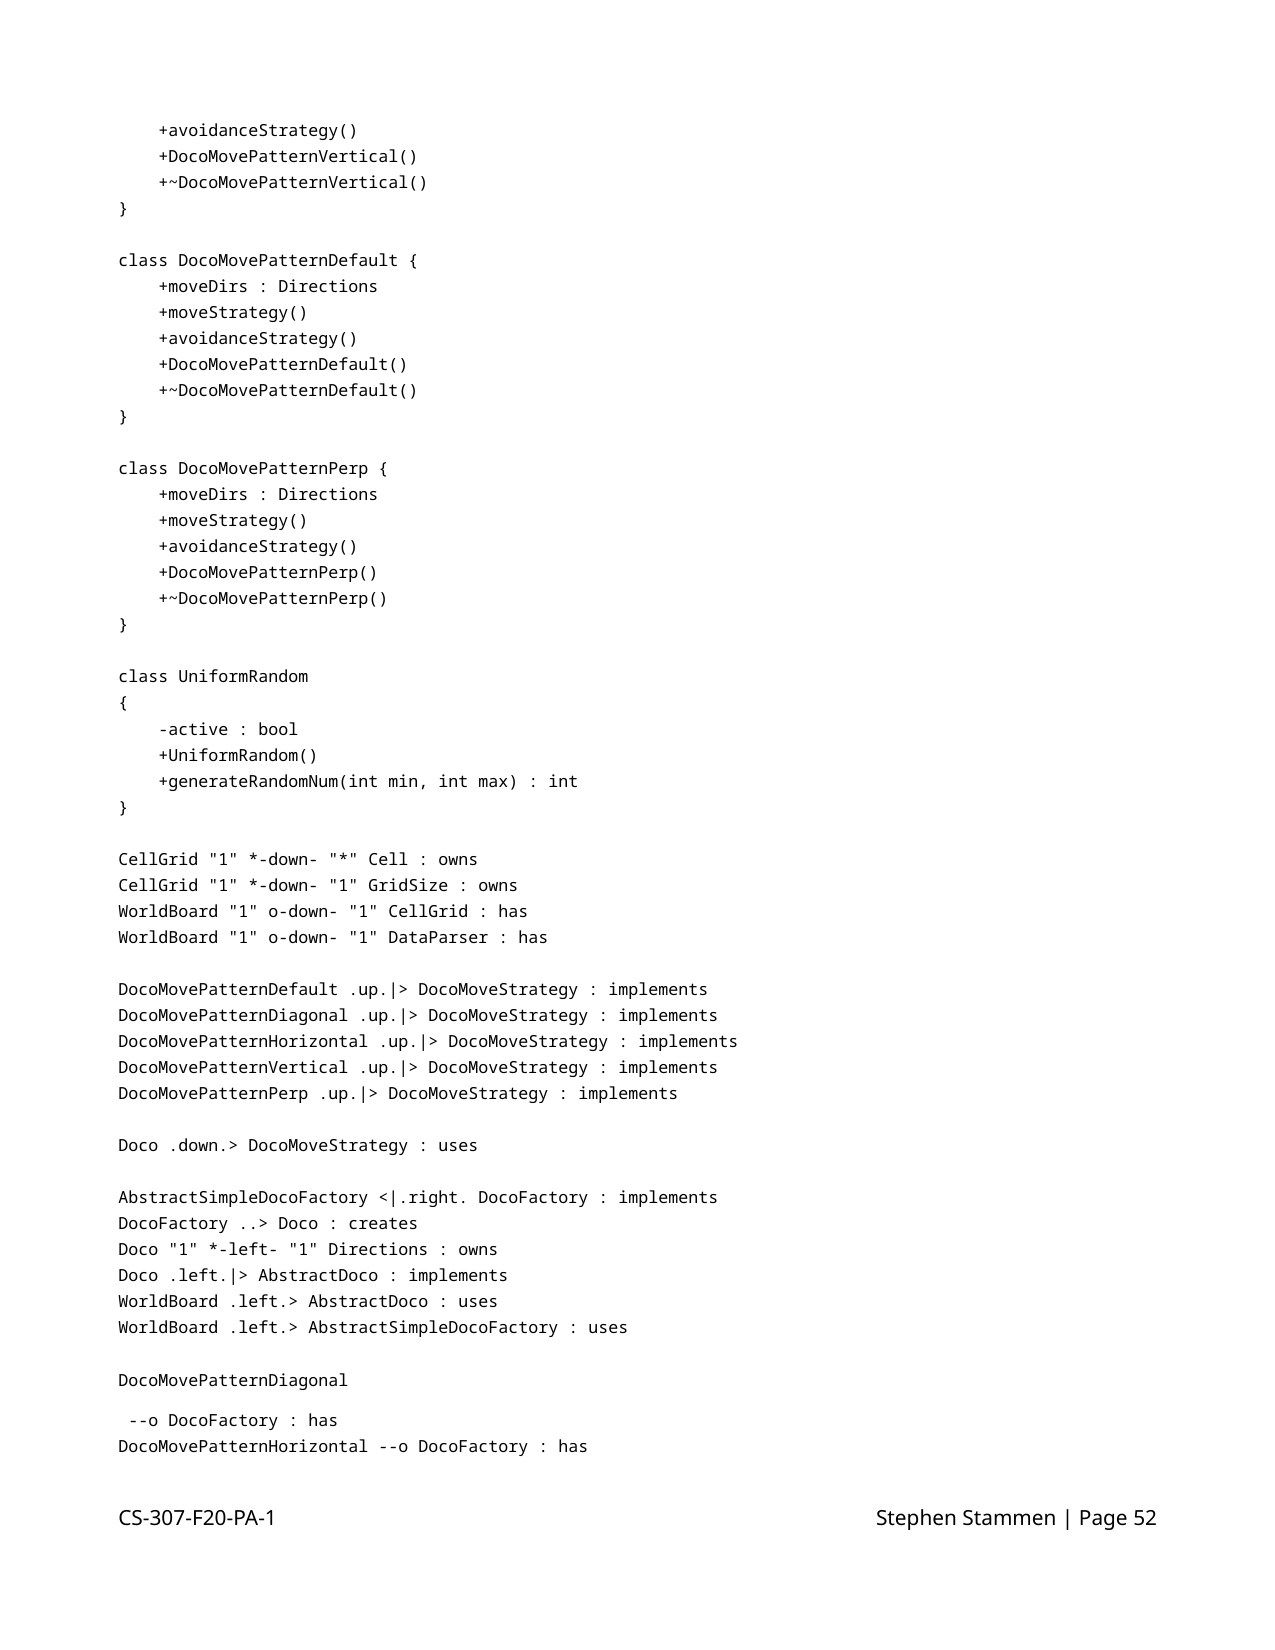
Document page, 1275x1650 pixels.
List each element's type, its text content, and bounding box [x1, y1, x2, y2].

text --o DocoFactory : has DocoMovePatternHorizontal --o DocoFactory : has [118, 1409, 1157, 1457]
text +avoidanceStrategy() +DocoMovePatternVertical() +~DocoMovePatternVertical() } class DocoMovePatternDefault { +moveDirs : Directions +moveStrategy() +avoidanceStrategy() +DocoMovePatternDefault() +~DocoMovePatternDefault() } class DocoMovePatternPerp { +moveDirs : Directions +moveStrategy() +avoidanceStrategy() +DocoMovePatternPerp() +~DocoMovePatternPerp() } class UniformRandom { -active : bool +UniformRandom() +generateRandomNum(int min, int max) : int } CellGrid "1" *-down- "*" Cell : owns CellGrid "1" *-down- "1" GridSize : owns WorldBoard "1" o-down- "1" CellGrid : has WorldBoard "1" o-down- "1" DataParser : has DocoMovePatternDefault .up.|> DocoMoveStrategy : implements DocoMovePatternDiagonal .up.|> DocoMoveStrategy : implements DocoMovePatternHorizontal .up.|> DocoMoveStrategy : implements DocoMovePatternVertical .up.|> DocoMoveStrategy : implements DocoMovePatternPerp .up.|> DocoMoveStrategy : implements Doco .down.> DocoMoveStrategy : uses AbstractSimpleDocoFactory <|.right. DocoFactory : implements DocoFactory ..> Doco : creates Doco "1" *-left- "1" Directions : owns Doco .left.|> AbstractDoco : implements WorldBoard .left.> AbstractDoco : uses WorldBoard .left.> AbstractSimpleDocoFactory : uses DocoMovePatternDiagonal [118, 118, 1157, 1391]
